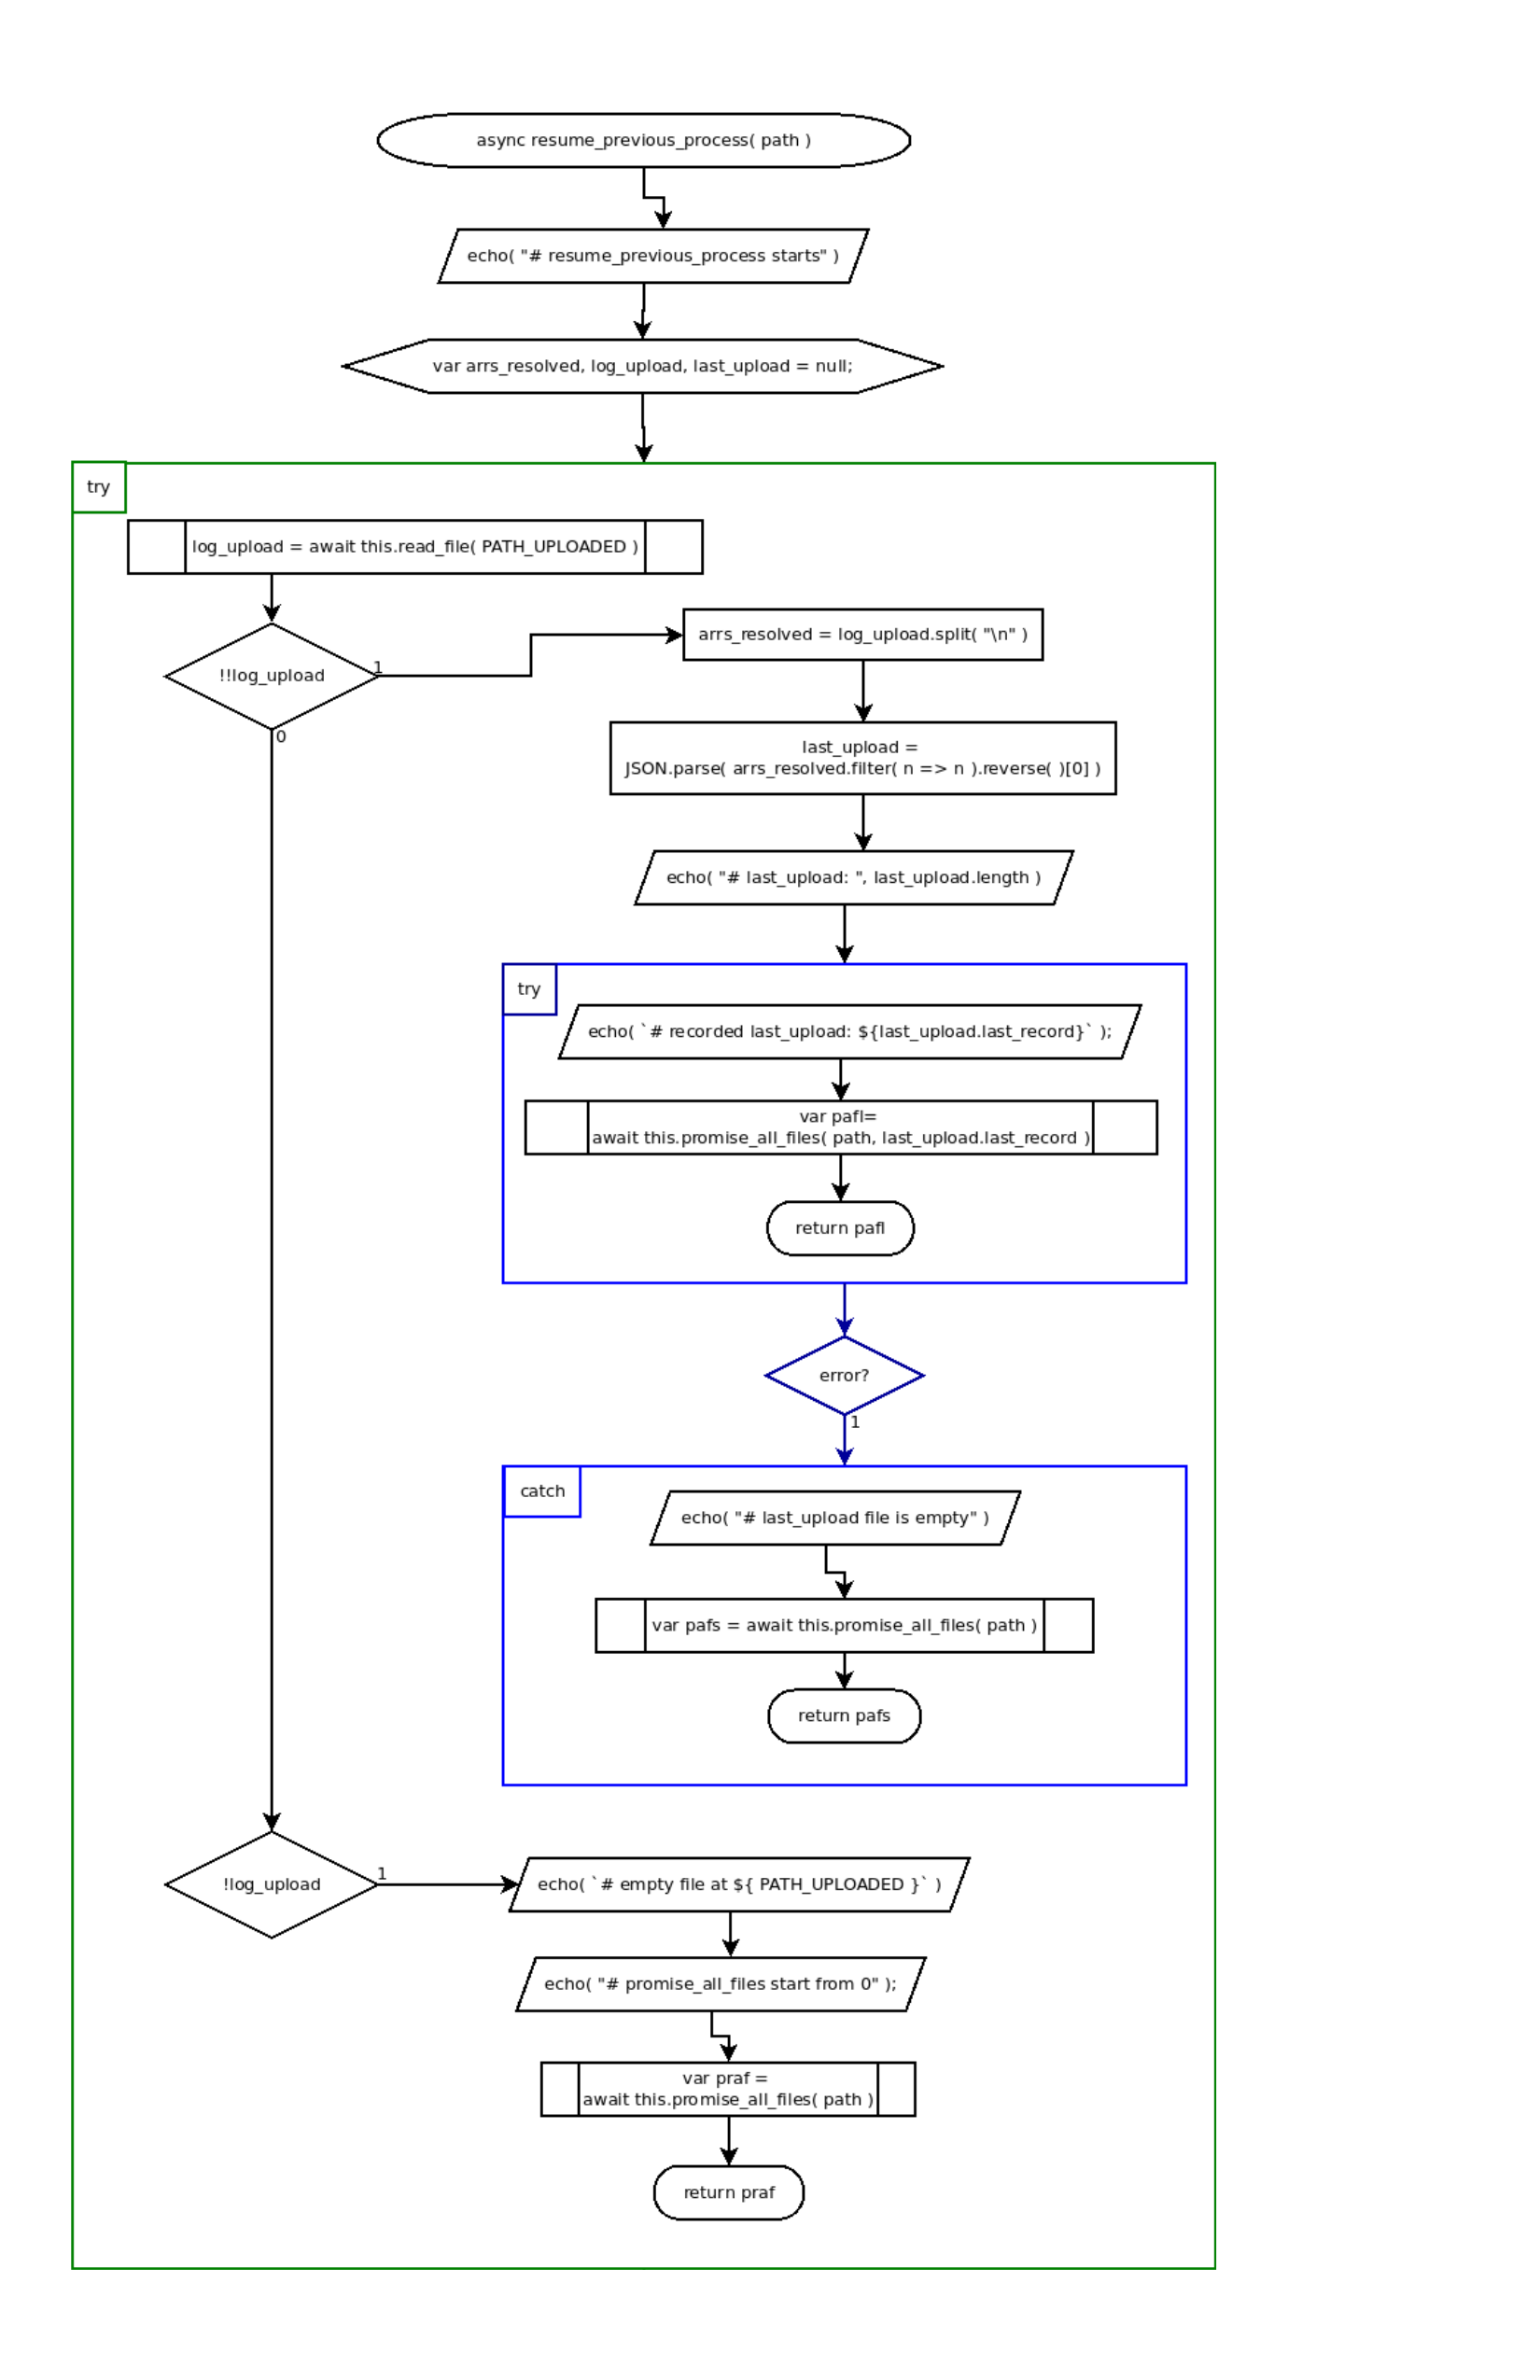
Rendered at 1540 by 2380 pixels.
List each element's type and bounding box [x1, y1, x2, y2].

picture [70, 110, 1217, 2270]
